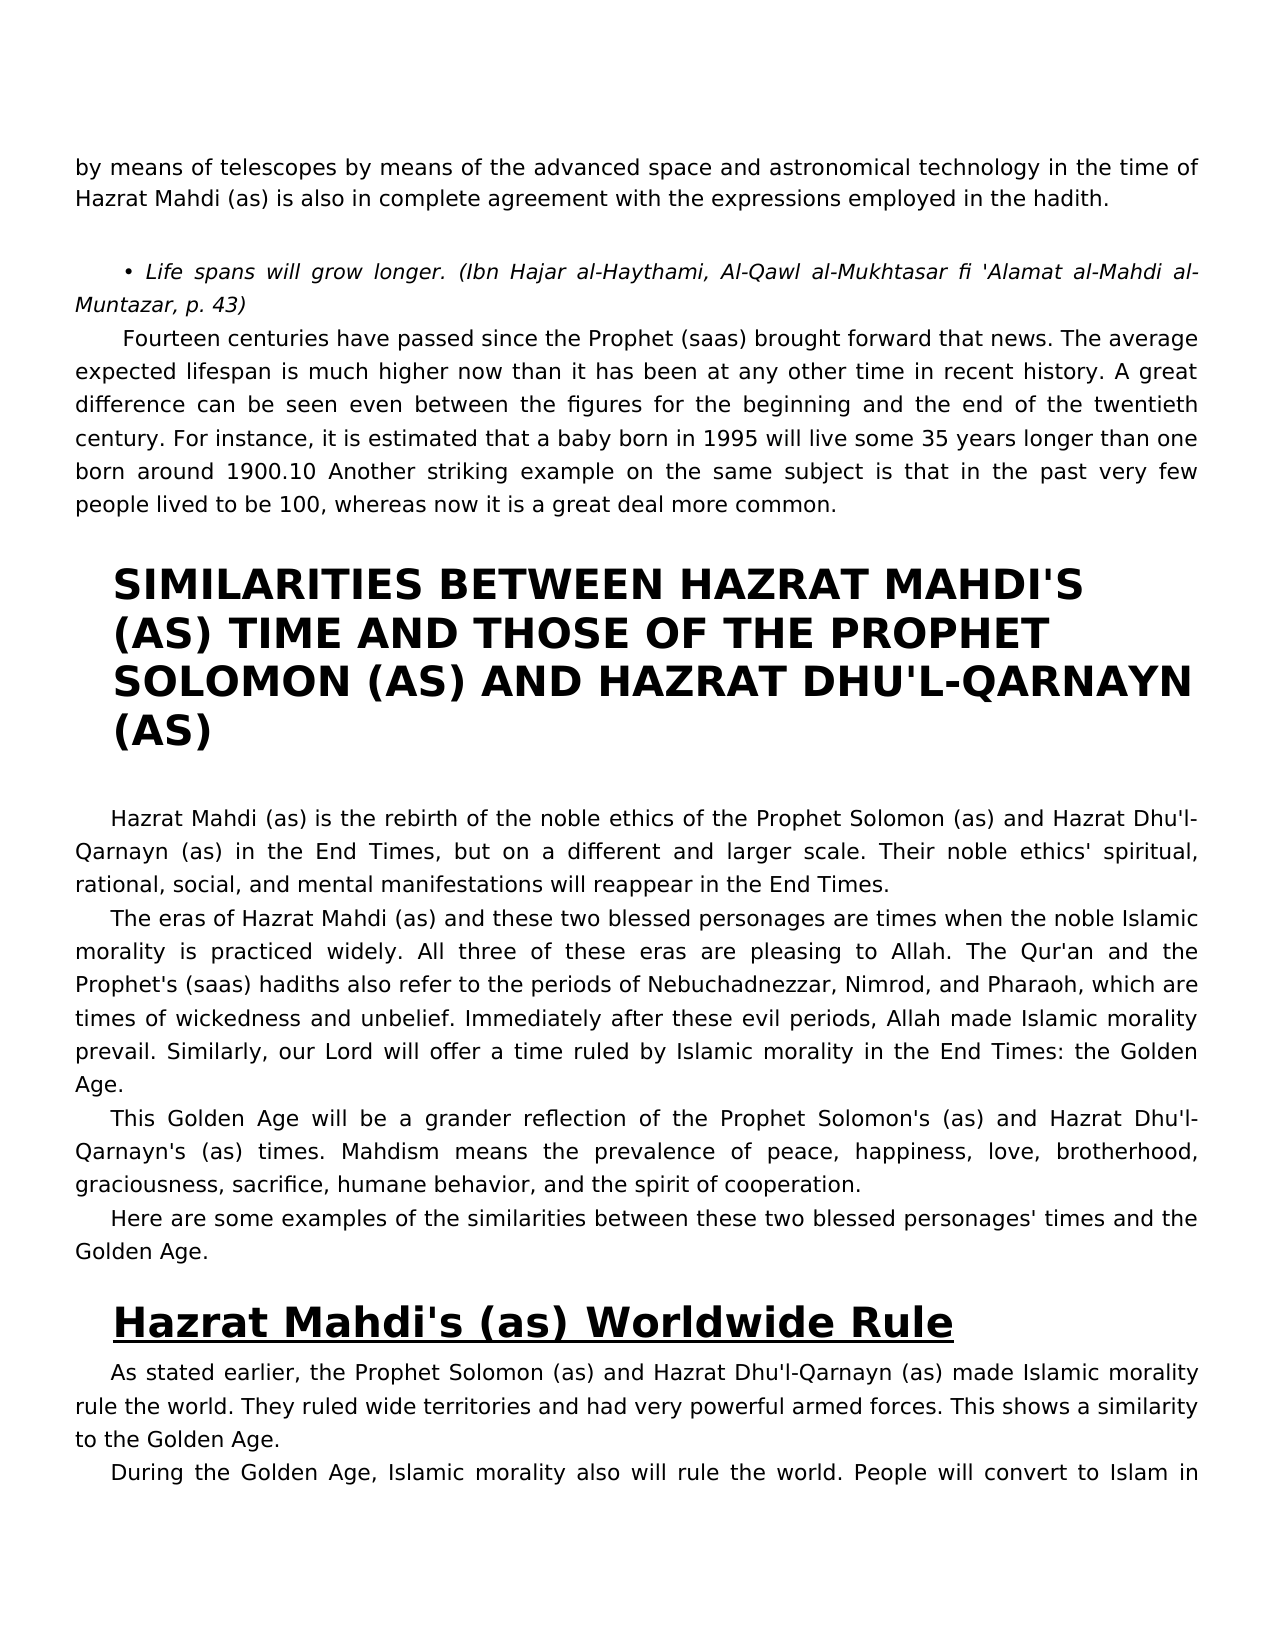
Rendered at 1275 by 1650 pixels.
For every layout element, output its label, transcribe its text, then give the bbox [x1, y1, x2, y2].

text Here are some examples of the similarities between these two blessed personages' times and the Golden Age. [75, 1199, 1200, 1266]
subtitle SIMILARITIES BETWEEN HAZRAT MAHDI'S (AS) TIME AND THOSE OF THE PROPHET SOLOMON (AS) AND HAZRAT DHU'L-QARNAYN (AS) [112, 561, 1200, 755]
text The eras of Hazrat Mahdi (as) and these two blessed personages are times when the noble Islamic morality is practiced widely. All three of these eras are pleasing to Allah. The Qur'an and the Prophet's (saas) hadiths also refer to the periods of Nebuchadnezzar, Nimrod, and Pharaoh, which are times of wickedness and unbelief. Immediately after these evil periods, Allah made Islamic morality prevail. Similarly, our Lord will offer a time ruled by Islamic morality in the End Times: the Golden Age. [75, 899, 1200, 1099]
text During the Golden Age, Islamic morality also will rule the world. People will convert to Islam in [75, 1454, 1200, 1487]
text Fourteen centuries have passed since the Prophet (saas) brought forward that news. The average expected lifespan is much higher now than it has been at any other time in recent history. A great difference can be seen even between the figures for the beginning and the end of the twentieth century. For instance, it is estimated that a baby born in 1995 will live some 35 years longer than one born around 1900.10 Another striking example on the same subject is that in the past very few people lived to be 100, whereas now it is a great deal more common. [75, 319, 1200, 519]
text As stated earlier, the Prophet Solomon (as) and Hazrat Dhu'l-Qarnayn (as) made Islamic morality rule the world. They ruled wide territories and had very powerful armed forces. This shows a similarity to the Golden Age. [75, 1354, 1200, 1454]
text by means of telescopes by means of the advanced space and astronomical technology in the time of Hazrat Mahdi (as) is also in complete agreement with the expressions employed in the hadith. [75, 150, 1200, 212]
text Hazrat Mahdi (as) is the rebirth of the noble ethics of the Prophet Solomon (as) and Hazrat Dhu'l-Qarnayn (as) in the End Times, but on a different and larger scale. Their noble ethics' spiritual, rational, social, and mental manifestations will reappear in the End Times. [75, 799, 1200, 899]
subtitle Hazrat Mahdi's (as) Worldwide Rule [112, 1299, 1200, 1348]
text This Golden Age will be a grander reflection of the Prophet Solomon's (as) and Hazrat Dhu'l-Qarnayn's (as) times. Mahdism means the prevalence of peace, happiness, love, brotherhood, graciousness, sacrifice, humane behavior, and the spirit of cooperation. [75, 1099, 1200, 1199]
text • Life spans will grow longer. (Ibn Hajar al-Haythami, Al-Qawl al-Mukhtasar fi 'Alamat al-Mahdi al-Muntazar, p. 43) [75, 253, 1200, 319]
